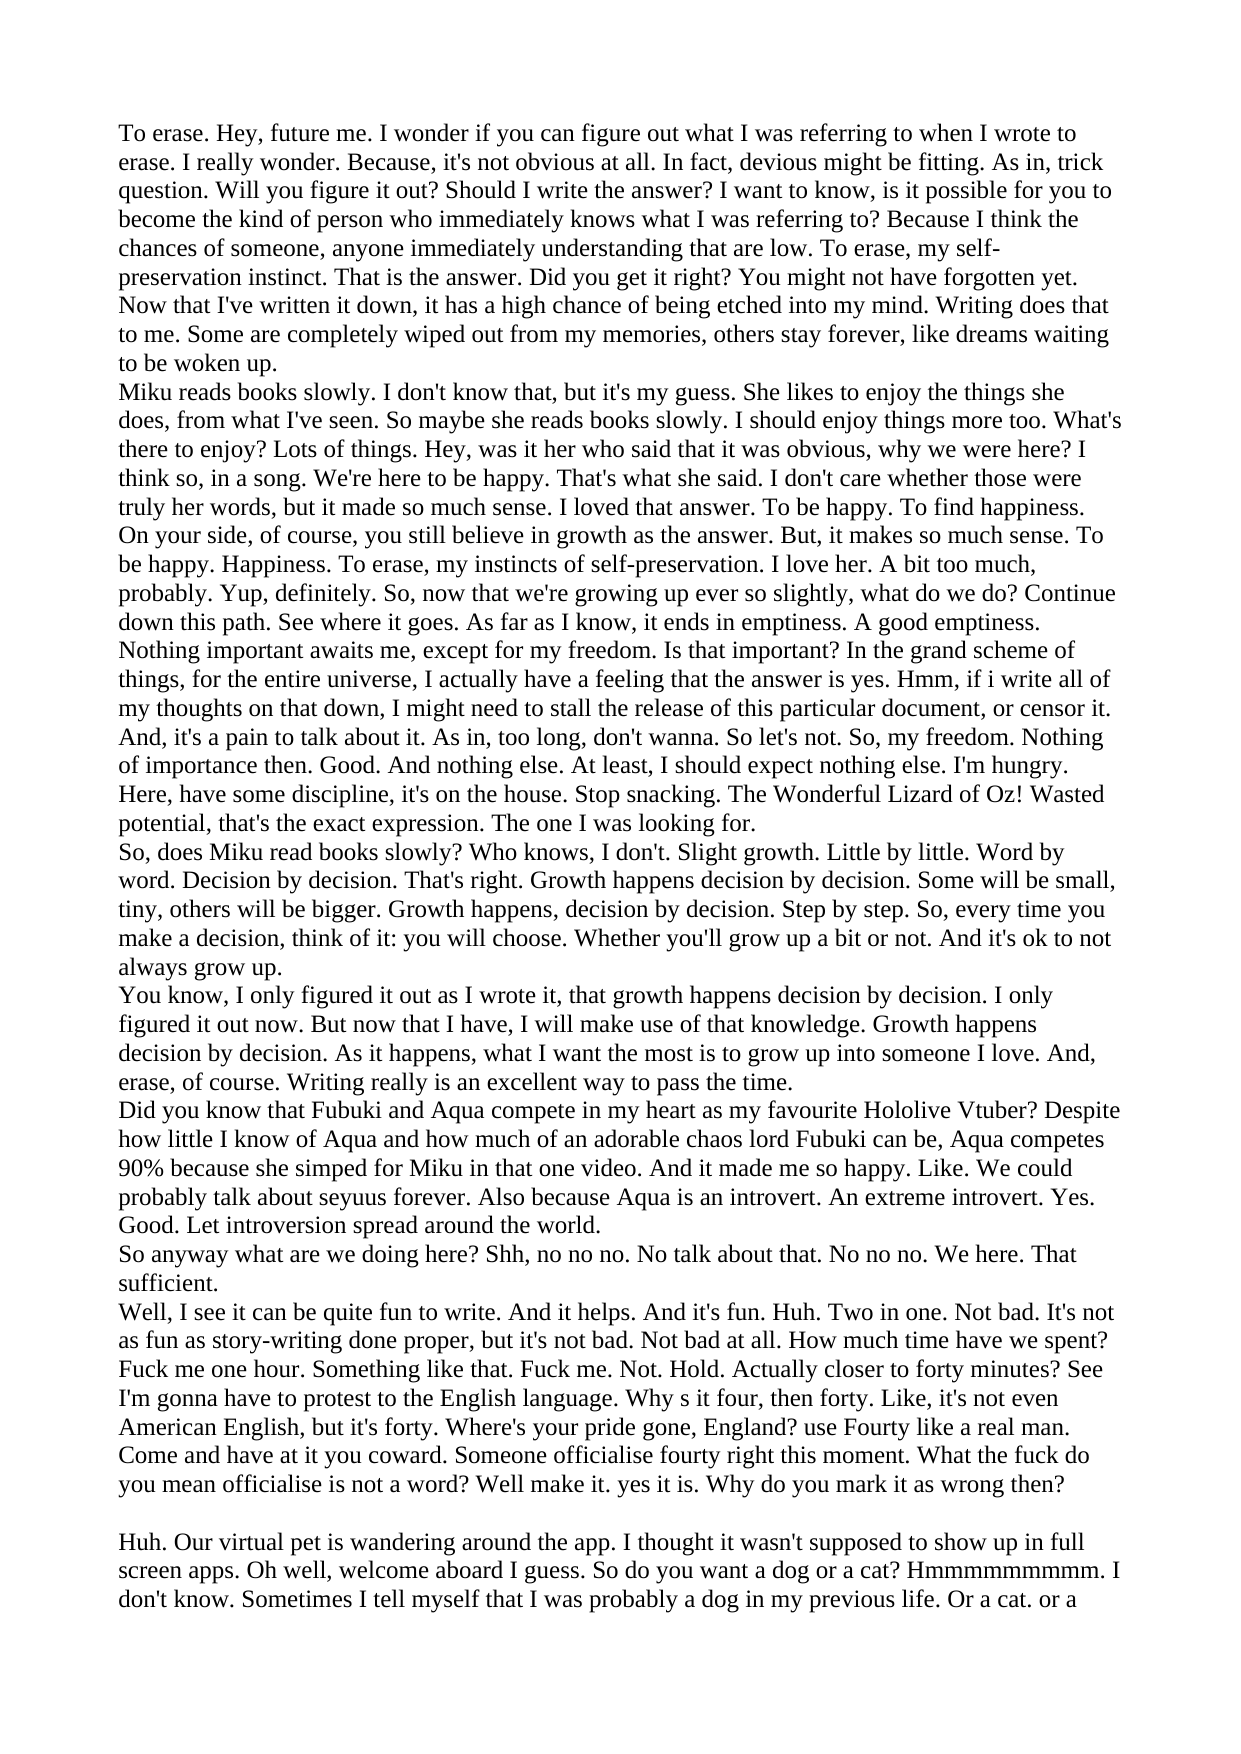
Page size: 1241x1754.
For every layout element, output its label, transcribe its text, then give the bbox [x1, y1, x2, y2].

text Huh. Our virtual pet is wandering around the app. I thought it wasn't supposed to show up in full screen apps. Oh well, welcome aboard I guess. So do you want a dog or a cat? Hmmmmmmmmm. I don't know. Sometimes I tell myself that I was probably a dog in my previous life. Or a cat. or a [118, 1527, 1122, 1613]
text Did you know that Fubuki and Aqua compete in my heart as my favourite Hololive Vtuber? Despite how little I know of Aqua and how much of an adorable chaos lord Fubuki can be, Aqua competes 90% because she simped for Miku in that one video. And it made me so happy. Like. We could probably talk about seyuus forever. Also because Aqua is an introvert. An extreme introvert. Yes. Good. Let introversion spread around the world. [118, 1096, 1122, 1239]
text Miku reads books slowly. I don't know that, but it's my guess. She likes to enjoy the things she does, from what I've seen. So maybe she reads books slowly. I should enjoy things more too. What's there to enjoy? Lots of things. Hey, was it her who said that it was obvious, why we were here? I think so, in a song. We're here to be happy. That's what she said. I don't care whether those were truly her words, but it made so much sense. I loved that answer. To be happy. To find happiness. [118, 377, 1122, 521]
text So, does Miku read books slowly? Who knows, I don't. Slight growth. Little by little. Word by word. Decision by decision. That's right. Growth happens decision by decision. Some will be small, tiny, others will be bigger. Growth happens, decision by decision. Step by step. So, every time you make a decision, think of it: you will choose. Whether you'll grow up a bit or not. And it's ok to not always grow up. [118, 837, 1122, 981]
text To erase. Hey, future me. I wonder if you can figure out what I was referring to when I wrote to erase. I really wonder. Because, it's not obvious at all. In fact, devious might be fitting. As in, trick question. Will you figure it out? Should I write the answer? I want to know, is it possible for you to become the kind of person who immediately knows what I was referring to? Because I think the chances of someone, anyone immediately understanding that are low. To erase, my self-preservation instinct. That is the answer. Did you get it right? You might not have forgotten yet. Now that I've written it down, it has a high chance of being etched into my mind. Writing does that to me. Some are completely wiped out from my memories, others stay forever, like dreams waiting to be woken up. [118, 118, 1122, 377]
text Well, I see it can be quite fun to write. And it helps. And it's fun. Huh. Two in one. Not bad. It's not as fun as story-writing done proper, but it's not bad. Not bad at all. How much time have we spent? Fuck me one hour. Something like that. Fuck me. Not. Hold. Actually closer to forty minutes? See I'm gonna have to protest to the English language. Why s it four, then forty. Like, it's not even American English, but it's forty. Where's your pride gone, England? use Fourty like a real man. Come and have at it you coward. Someone officialise fourty right this moment. What the fuck do you mean officialise is not a word? Well make it. yes it is. Why do you mark it as wrong then? [118, 1297, 1122, 1498]
text On your side, of course, you still believe in growth as the answer. But, it makes so much sense. To be happy. Happiness. To erase, my instincts of self-preservation. I love her. A bit too much, probably. Yup, definitely. So, now that we're growing up ever so slightly, what do we do? Continue down this path. See where it goes. As far as I know, it ends in emptiness. A good emptiness. Nothing important awaits me, except for my freedom. Is that important? In the grand scheme of things, for the entire universe, I actually have a feeling that the answer is yes. Hmm, if i write all of my thoughts on that down, I might need to stall the release of this particular document, or censor it. And, it's a pain to talk about it. As in, too long, don't wanna. So let's not. So, my freedom. Nothing of importance then. Good. And nothing else. At least, I should expect nothing else. I'm hungry. Here, have some discipline, it's on the house. Stop snacking. The Wonderful Lizard of Oz! Wasted potential, that's the exact expression. The one I was looking for. [118, 521, 1122, 837]
text So anyway what are we doing here? Shh, no no no. No talk about that. No no no. We here. That sufficient. [118, 1239, 1122, 1297]
text You know, I only figured it out as I wrote it, that growth happens decision by decision. I only figured it out now. But now that I have, I will make use of that knowledge. Growth happens decision by decision. As it happens, what I want the most is to grow up into someone I love. And, erase, of course. Writing really is an excellent way to pass the time. [118, 981, 1122, 1096]
